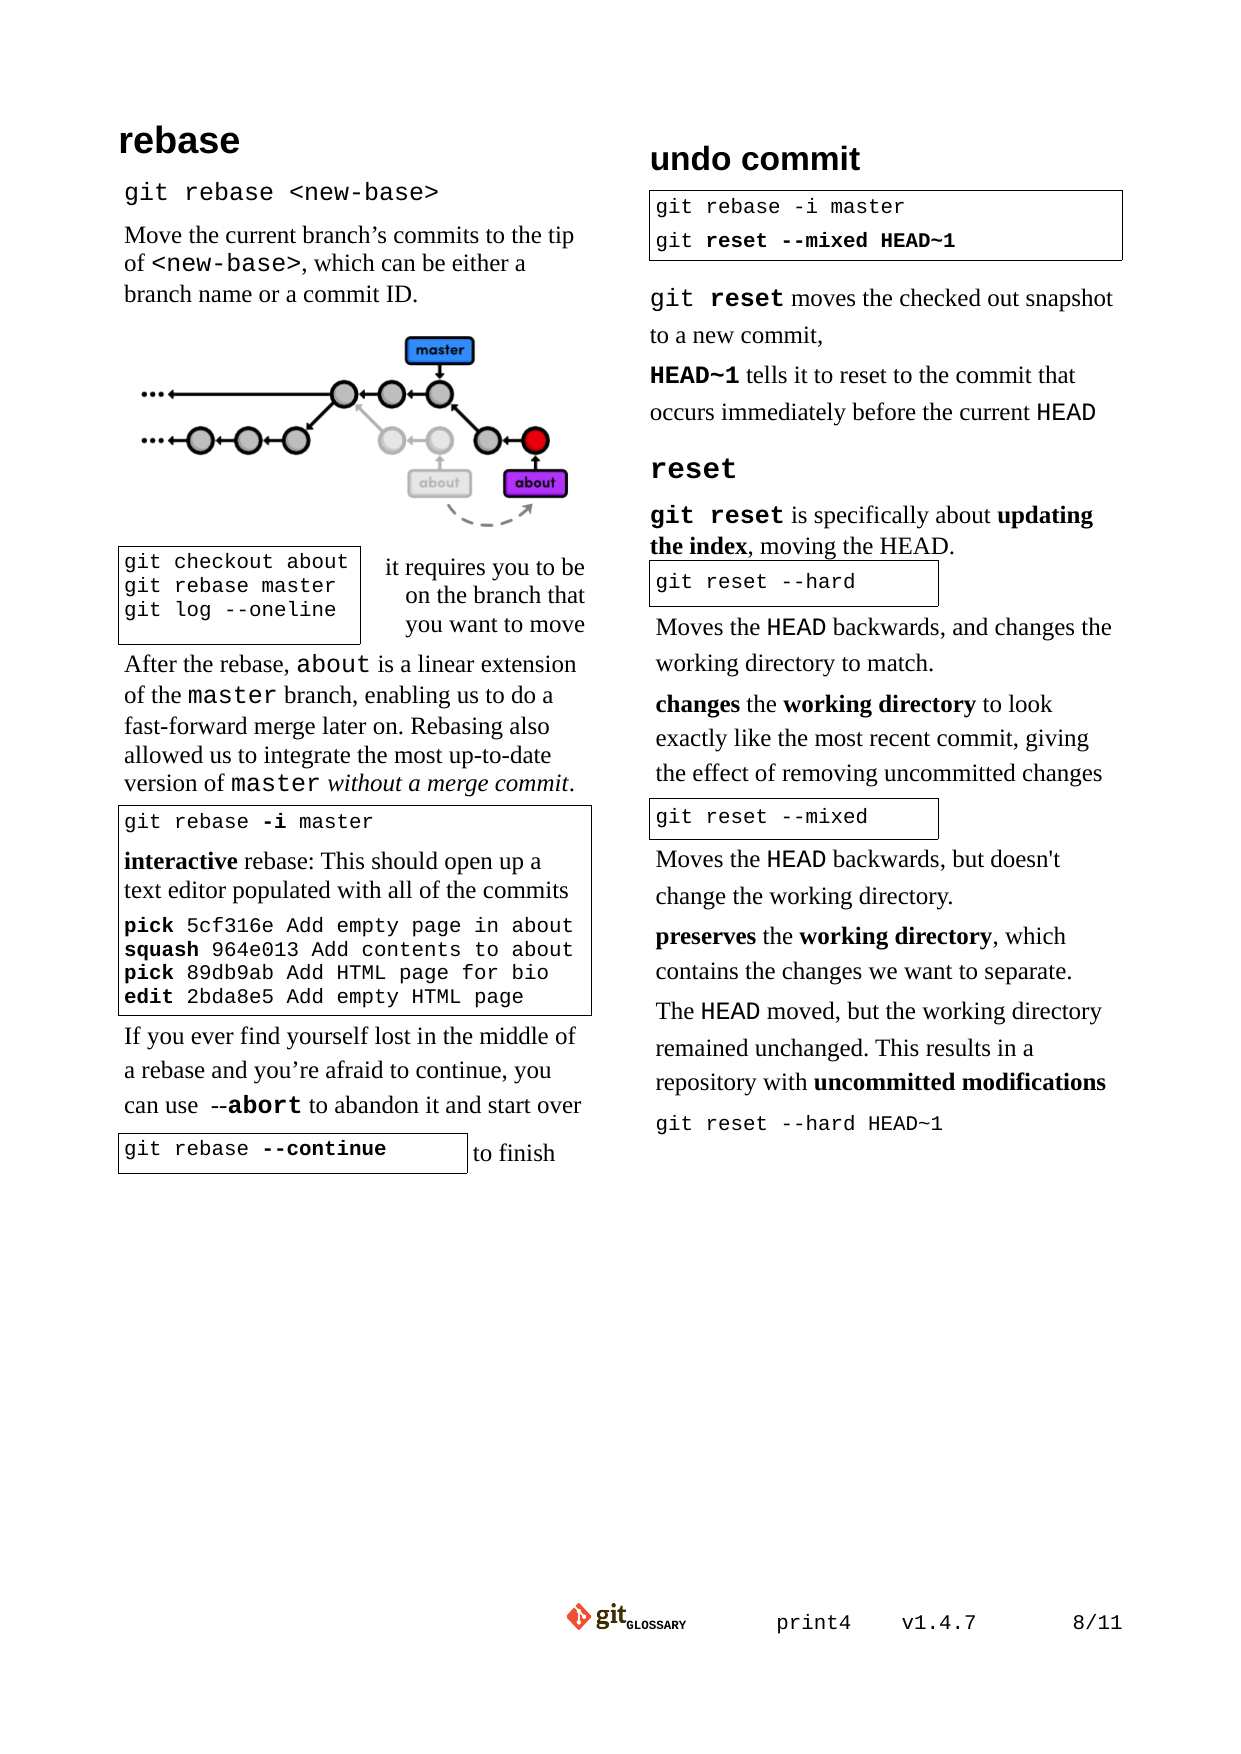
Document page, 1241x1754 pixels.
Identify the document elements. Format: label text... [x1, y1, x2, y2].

table_cell After the rebase, about is a linear extension of the master branch, enabling us to do a fast-forward merge later on. Rebasing also allowed us to integrate the most up-to-date version of master without a merge commit. [118, 644, 591, 805]
table_cell Moves the HEAD backwards, and changes the working directory to match. changes the working directory to look exactly like the most recent commit, giving the effect of removing uncommitted changes [650, 606, 1121, 798]
table_cell pick 5cf316e Add empty page in about squash 964e013 Add contents to about pick 89db9ab Add HTML page for bio edit 2bda8e5 Add empty HTML page [119, 909, 591, 1015]
table_cell [939, 798, 1121, 838]
subtitle rebase [118, 118, 591, 162]
table_cell git rebase -i master [119, 806, 591, 840]
subtitle undo commit [649, 139, 1122, 178]
table_cell git rebase --continue [119, 1134, 467, 1173]
table_cell If you ever find yourself lost in the middle of a rebase and you’re afraid to continue, you can use --abort to abandon it and start over [118, 1016, 591, 1133]
subtitle reset [649, 454, 1122, 488]
table_cell [118, 314, 591, 546]
table_cell Move the current branch’s commits to the tip of <new-base>, which can be either a branch name or a commit ID. [118, 214, 591, 314]
table_header git rebase <new-base> [118, 174, 591, 214]
table_cell git reset --hard HEAD~1 [650, 1108, 1121, 1143]
text git reset moves the checked out snapshot to a new commit, [649, 283, 1122, 349]
table_header [939, 560, 1121, 606]
table_cell git reset --mixed [650, 799, 938, 838]
table_header git reset --hard [650, 561, 938, 606]
text git reset is specifically about updating the index, moving the HEAD. [649, 500, 1122, 560]
table_cell interactive rebase: This should open up a text editor populated with all of the commits [119, 840, 591, 909]
table_cell to finish [468, 1133, 591, 1173]
table_header git rebase -i master git reset --mixed HEAD~1 [650, 191, 1122, 259]
table_cell it requires you to be on the branch that you want to move [361, 546, 591, 643]
text HEAD~1 tells it to reset to the commit that occurs immediately before the current HEAD [649, 360, 1122, 428]
table_cell git checkout about git rebase master git log --oneline [119, 547, 360, 643]
picture [123, 319, 585, 540]
picture [566, 1603, 627, 1630]
table_cell Moves the HEAD backwards, but doesn't change the working directory. preserves the working directory, which contains the changes we want to separate. The HEAD moved, but the working directory remained unchanged. This results in a repository with uncommitted modifications [650, 839, 1121, 1108]
